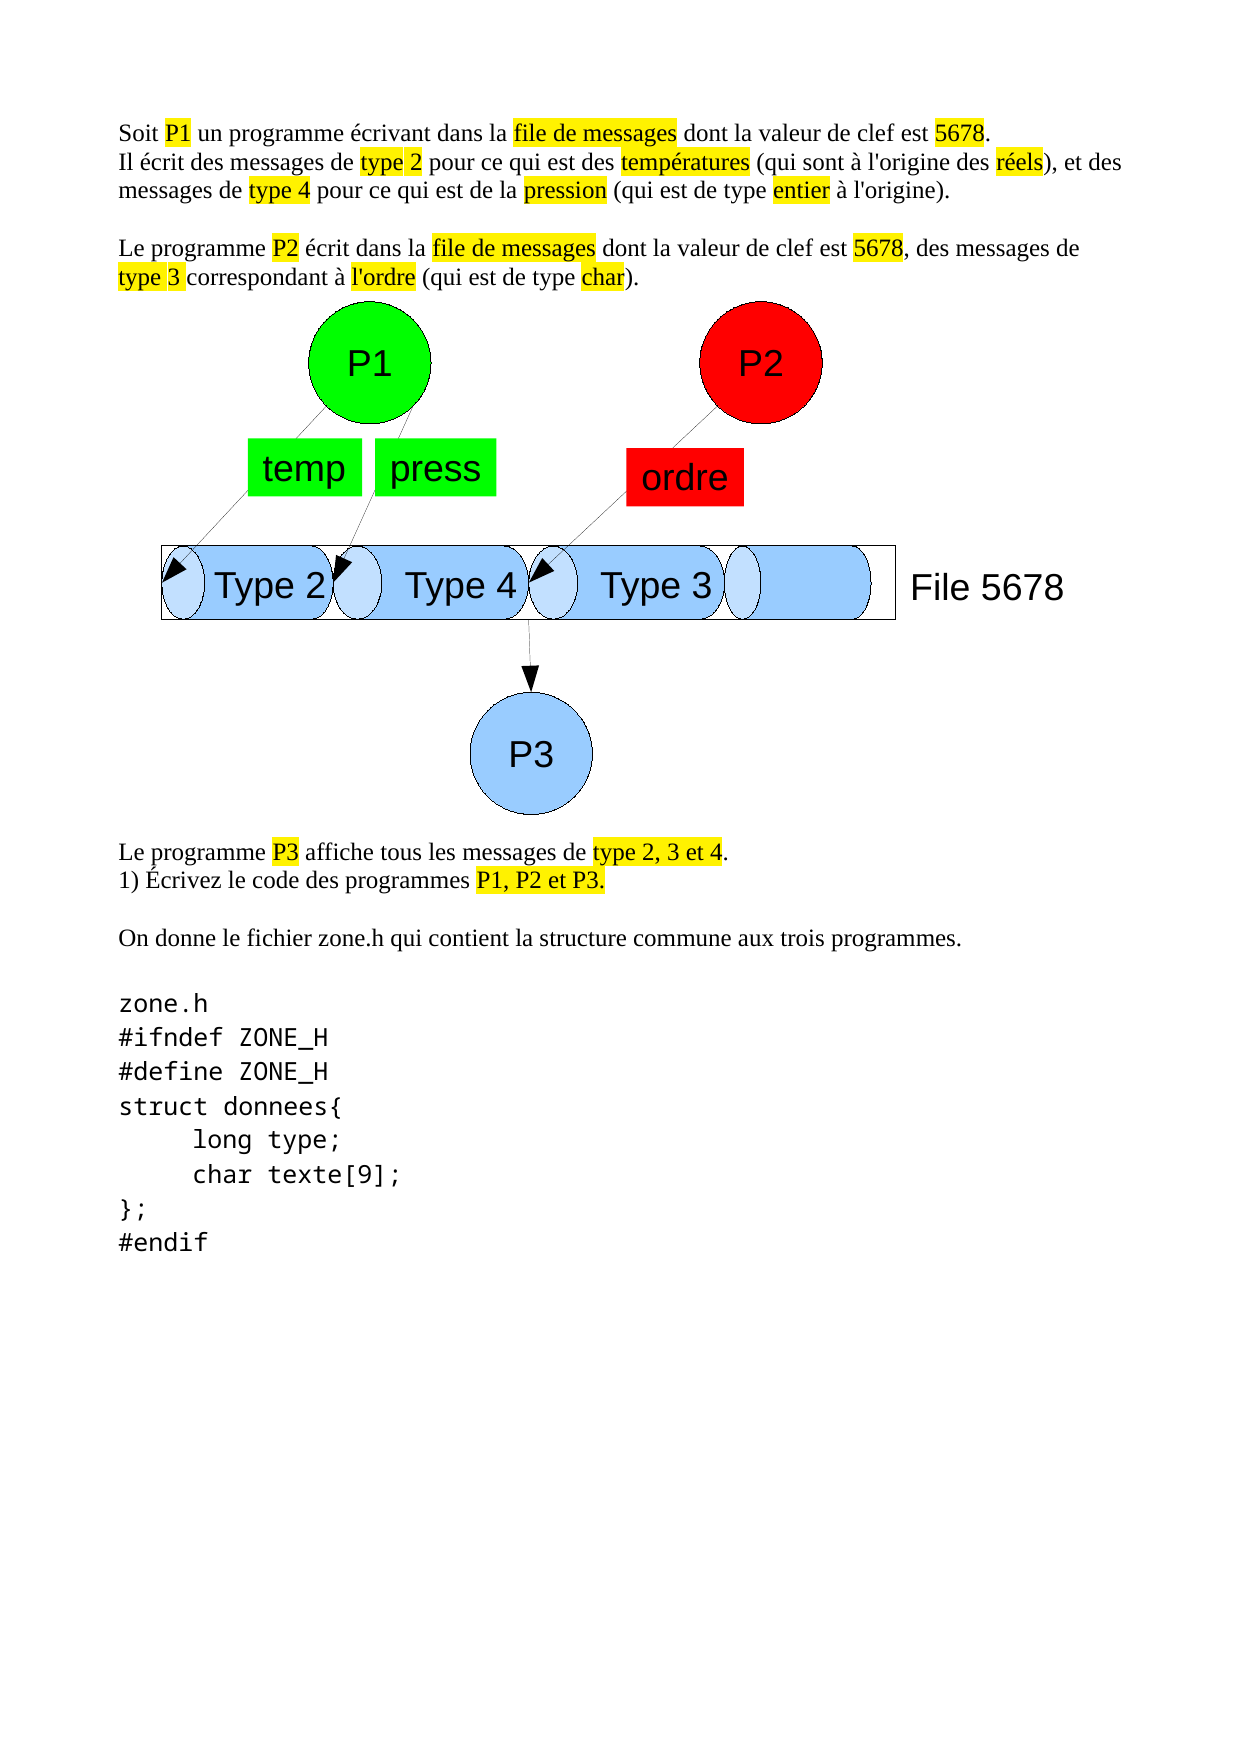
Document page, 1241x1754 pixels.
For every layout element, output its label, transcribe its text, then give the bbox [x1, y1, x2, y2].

text zone.h [118, 986, 1122, 1020]
text #define ZONE_H [118, 1054, 1122, 1088]
text Le programme P2 écrit dans la file de messages dont la valeur de clef est 5678, des messages de type 3 correspondant à l'ordre (qui est de type char). [118, 233, 1122, 291]
text long type; [118, 1122, 1122, 1156]
text Le programme P3 affiche tous les messages de type 2, 3 et 4. [118, 837, 1122, 866]
text #ifndef ZONE_H [118, 1020, 1122, 1054]
text Soit P1 un programme écrivant dans la file de messages dont la valeur de clef est 5678. [118, 118, 1122, 147]
text #endif [118, 1224, 1122, 1258]
text }; [118, 1190, 1122, 1224]
text 1) Écrivez le code des programmes P1, P2 et P3. [118, 866, 1122, 894]
text On donne le fichier zone.h qui contient la structure commune aux trois programmes. [118, 923, 1122, 952]
text struct donnees{ [118, 1088, 1122, 1122]
text Il écrit des messages de type 2 pour ce qui est des températures (qui sont à l'origine des réels), et des messages de type 4 pour ce qui est de la pression (qui est de type entier à l'origine). [118, 147, 1122, 204]
text char texte[9]; [118, 1156, 1122, 1190]
